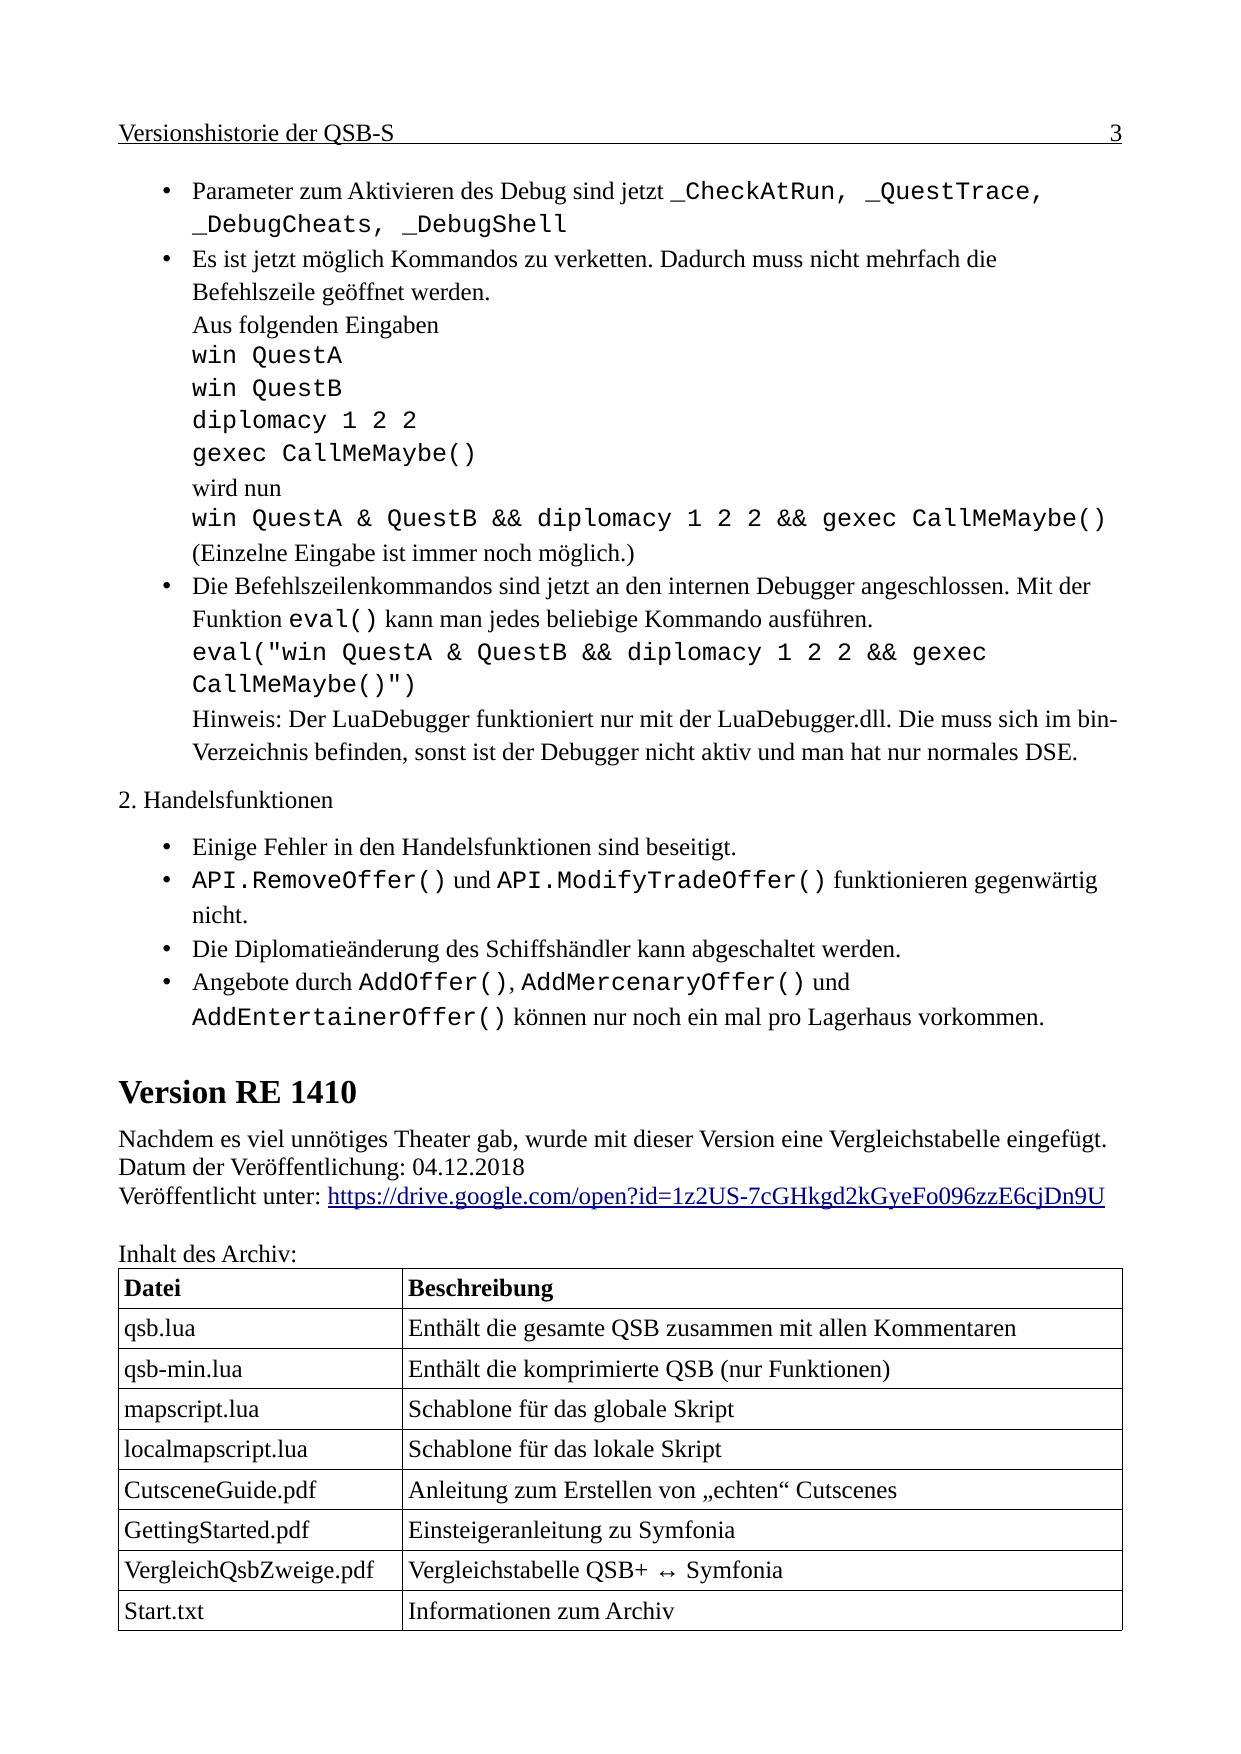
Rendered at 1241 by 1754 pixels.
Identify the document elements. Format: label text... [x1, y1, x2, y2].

list Die Befehlszeilenkommandos sind jetzt an den internen Debugger angeschlossen. Mit der Funktion eval() kann man jedes beliebige Kommando ausführen. eval("win QuestA & QuestB && diplomacy 1 2 2 && gexec CallMeMaybe()") [162, 571, 1122, 700]
table_cell Anleitung zum Erstellen von „echten“ Cutscenes [403, 1470, 1122, 1509]
table_cell CutsceneGuide.pdf [119, 1470, 402, 1509]
text Veröffentlicht unter: https://drive.google.com/open?id=1z2US-7cGHkgd2kGyeFo096zzE6cjDn9U [118, 1181, 1122, 1210]
list Einige Fehler in den Handelsfunktionen sind beseitigt. [162, 832, 1122, 861]
table_header Datei [119, 1269, 402, 1308]
list Angebote durch AddOffer(), AddMercenaryOffer() und AddEntertainerOffer() können nur noch ein mal pro Lagerhaus vorkommen. [162, 967, 1122, 1032]
table_cell Enthält die gesamte QSB zusammen mit allen Kommentaren [403, 1309, 1122, 1348]
table_cell Schablone für das lokale Skript [403, 1430, 1122, 1469]
table_cell Einsteigeranleitung zu Symfonia [403, 1510, 1122, 1549]
list (Einzelne Eingabe ist immer noch möglich.) [162, 538, 1122, 567]
list Hinweis: Der LuaDebugger funktioniert nur mit der LuaDebugger.dll. Die muss sich im bin-Verzeichnis befinden, sonst ist der Debugger nicht aktiv und man hat nur normales DSE. [162, 704, 1122, 766]
subtitle Version RE 1410 [118, 1072, 1122, 1111]
table_cell localmapscript.lua [119, 1430, 402, 1469]
table_cell Schablone für das globale Skript [403, 1389, 1122, 1429]
list wird nun win QuestA & QuestB && diplomacy 1 2 2 && gexec CallMeMaybe() [162, 473, 1122, 534]
list Parameter zum Aktivieren des Debug sind jetzt _CheckAtRun, _QuestTrace, _DebugCheats, _DebugShell [162, 176, 1122, 240]
table_header Beschreibung [403, 1269, 1122, 1308]
table_cell qsb-min.lua [119, 1349, 402, 1388]
table_cell Vergleichstabelle QSB+ ↔ Symfonia [403, 1551, 1122, 1590]
text Nachdem es viel unnötiges Theater gab, wurde mit dieser Version eine Vergleichstabelle eingefügt. [118, 1124, 1122, 1152]
text Inhalt des Archiv: [118, 1239, 1122, 1267]
text 2. Handelsfunktionen [118, 785, 1122, 814]
list Es ist jetzt möglich Kommandos zu verketten. Dadurch muss nicht mehrfach die Befehlszeile geöffnet werden. Aus folgenden Eingaben win QuestA win QuestB diplomacy 1 2 2 gexec CallMeMaybe() [162, 244, 1122, 469]
table_cell qsb.lua [119, 1309, 402, 1348]
table_cell VergleichQsbZweige.pdf [119, 1551, 402, 1590]
list API.RemoveOffer() und API.ModifyTradeOffer() funktionieren gegenwärtig nicht. [162, 866, 1122, 929]
table_cell Enthält die komprimierte QSB (nur Funktionen) [403, 1349, 1122, 1388]
text Datum der Veröffentlichung: 04.12.2018 [118, 1152, 1122, 1181]
table_cell Informationen zum Archiv [403, 1591, 1122, 1630]
table_cell mapscript.lua [119, 1389, 402, 1429]
table_cell GettingStarted.pdf [119, 1510, 402, 1549]
table_cell Start.txt [119, 1591, 402, 1630]
list Die Diplomatieänderung des Schiffshändler kann abgeschaltet werden. [162, 934, 1122, 962]
